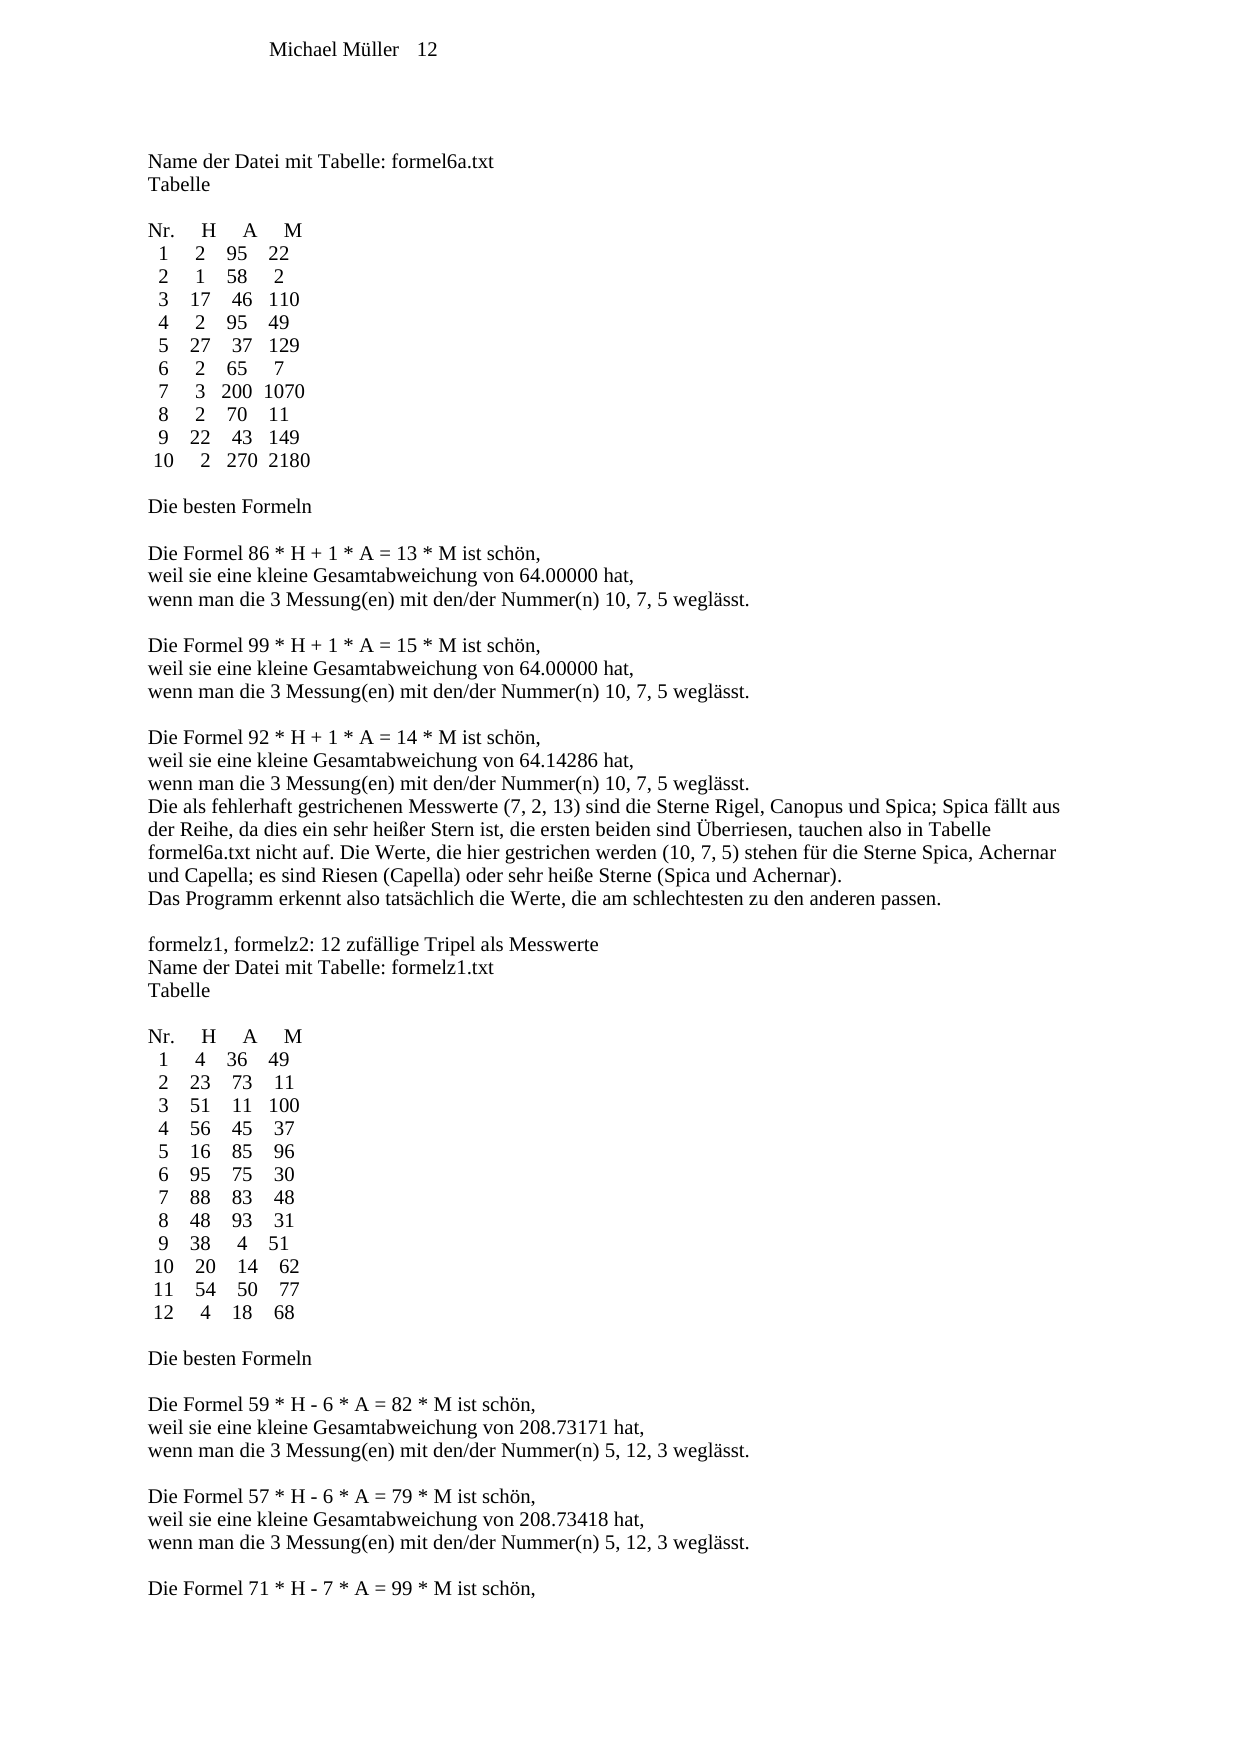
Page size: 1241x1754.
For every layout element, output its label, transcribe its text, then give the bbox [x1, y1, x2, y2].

text 8 48 93 31 [148, 1209, 1092, 1232]
text 9 38 4 51 [148, 1232, 1092, 1255]
text 3 17 46 110 [148, 288, 1092, 311]
text 2 1 58 2 [148, 265, 1092, 288]
text 1 2 95 22 [148, 242, 1092, 265]
text 7 88 83 48 [148, 1186, 1092, 1209]
text Das Programm erkennt also tatsächlich die Werte, die am schlechtesten zu den anderen passen. [148, 887, 1092, 910]
text Die Formel 57 * H - 6 * A = 79 * M ist schön, [148, 1485, 1092, 1508]
text wenn man die 3 Messung(en) mit den/der Nummer(n) 10, 7, 5 weglässt. [148, 587, 1092, 610]
text Die als fehlerhaft gestrichenen Messwerte (7, 2, 13) sind die Sterne Rigel, Canopus und Spica; Spica fällt aus der Reihe, da dies ein sehr heißer Stern ist, die ersten beiden sind Überriesen, tauchen also in Tabelle formel6a.txt nicht auf. Die Werte, die hier gestrichen werden (10, 7, 5) stehen für die Sterne Spica, Achernar und Capella; es sind Riesen (Capella) oder sehr heiße Sterne (Spica und Achernar). [148, 794, 1092, 887]
text 3 51 11 100 [148, 1094, 1092, 1117]
text Nr. H A M [148, 219, 1092, 242]
text 1 4 36 49 [148, 1048, 1092, 1071]
text Die Formel 71 * H - 7 * A = 99 * M ist schön, [148, 1577, 1092, 1600]
text 6 2 65 7 [148, 357, 1092, 380]
text Name der Datei mit Tabelle: formel6a.txt [148, 150, 1092, 173]
text Die besten Formeln [148, 495, 1092, 518]
text Die Formel 99 * H + 1 * A = 15 * M ist schön, [148, 633, 1092, 656]
text 5 27 37 129 [148, 334, 1092, 357]
text Die Formel 59 * H - 6 * A = 82 * M ist schön, [148, 1393, 1092, 1416]
text wenn man die 3 Messung(en) mit den/der Nummer(n) 5, 12, 3 weglässt. [148, 1439, 1092, 1462]
text 4 2 95 49 [148, 311, 1092, 334]
text Tabelle [148, 979, 1092, 1002]
text 7 3 200 1070 [148, 380, 1092, 403]
text weil sie eine kleine Gesamtabweichung von 208.73171 hat, [148, 1416, 1092, 1439]
text weil sie eine kleine Gesamtabweichung von 64.14286 hat, [148, 748, 1092, 772]
text weil sie eine kleine Gesamtabweichung von 64.00000 hat, [148, 656, 1092, 679]
text 6 95 75 30 [148, 1163, 1092, 1186]
text 11 54 50 77 [148, 1278, 1092, 1301]
text Die Formel 86 * H + 1 * A = 13 * M ist schön, [148, 541, 1092, 564]
text wenn man die 3 Messung(en) mit den/der Nummer(n) 10, 7, 5 weglässt. [148, 679, 1092, 702]
text 5 16 85 96 [148, 1140, 1092, 1163]
text 10 2 270 2180 [148, 449, 1092, 472]
text formelz1, formelz2: 12 zufällige Tripel als Messwerte [148, 933, 1092, 956]
text 8 2 70 11 [148, 403, 1092, 426]
text Nr. H A M [148, 1025, 1092, 1048]
text 4 56 45 37 [148, 1117, 1092, 1140]
text Name der Datei mit Tabelle: formelz1.txt [148, 956, 1092, 979]
text 2 23 73 11 [148, 1071, 1092, 1094]
text weil sie eine kleine Gesamtabweichung von 208.73418 hat, [148, 1508, 1092, 1531]
text Tabelle [148, 173, 1092, 196]
text wenn man die 3 Messung(en) mit den/der Nummer(n) 10, 7, 5 weglässt. [148, 772, 1092, 794]
text Die Formel 92 * H + 1 * A = 14 * M ist schön, [148, 726, 1092, 748]
text 10 20 14 62 [148, 1255, 1092, 1278]
text 12 4 18 68 [148, 1301, 1092, 1324]
text weil sie eine kleine Gesamtabweichung von 64.00000 hat, [148, 564, 1092, 587]
text Die besten Formeln [148, 1347, 1092, 1370]
text 9 22 43 149 [148, 426, 1092, 449]
text wenn man die 3 Messung(en) mit den/der Nummer(n) 5, 12, 3 weglässt. [148, 1531, 1092, 1554]
